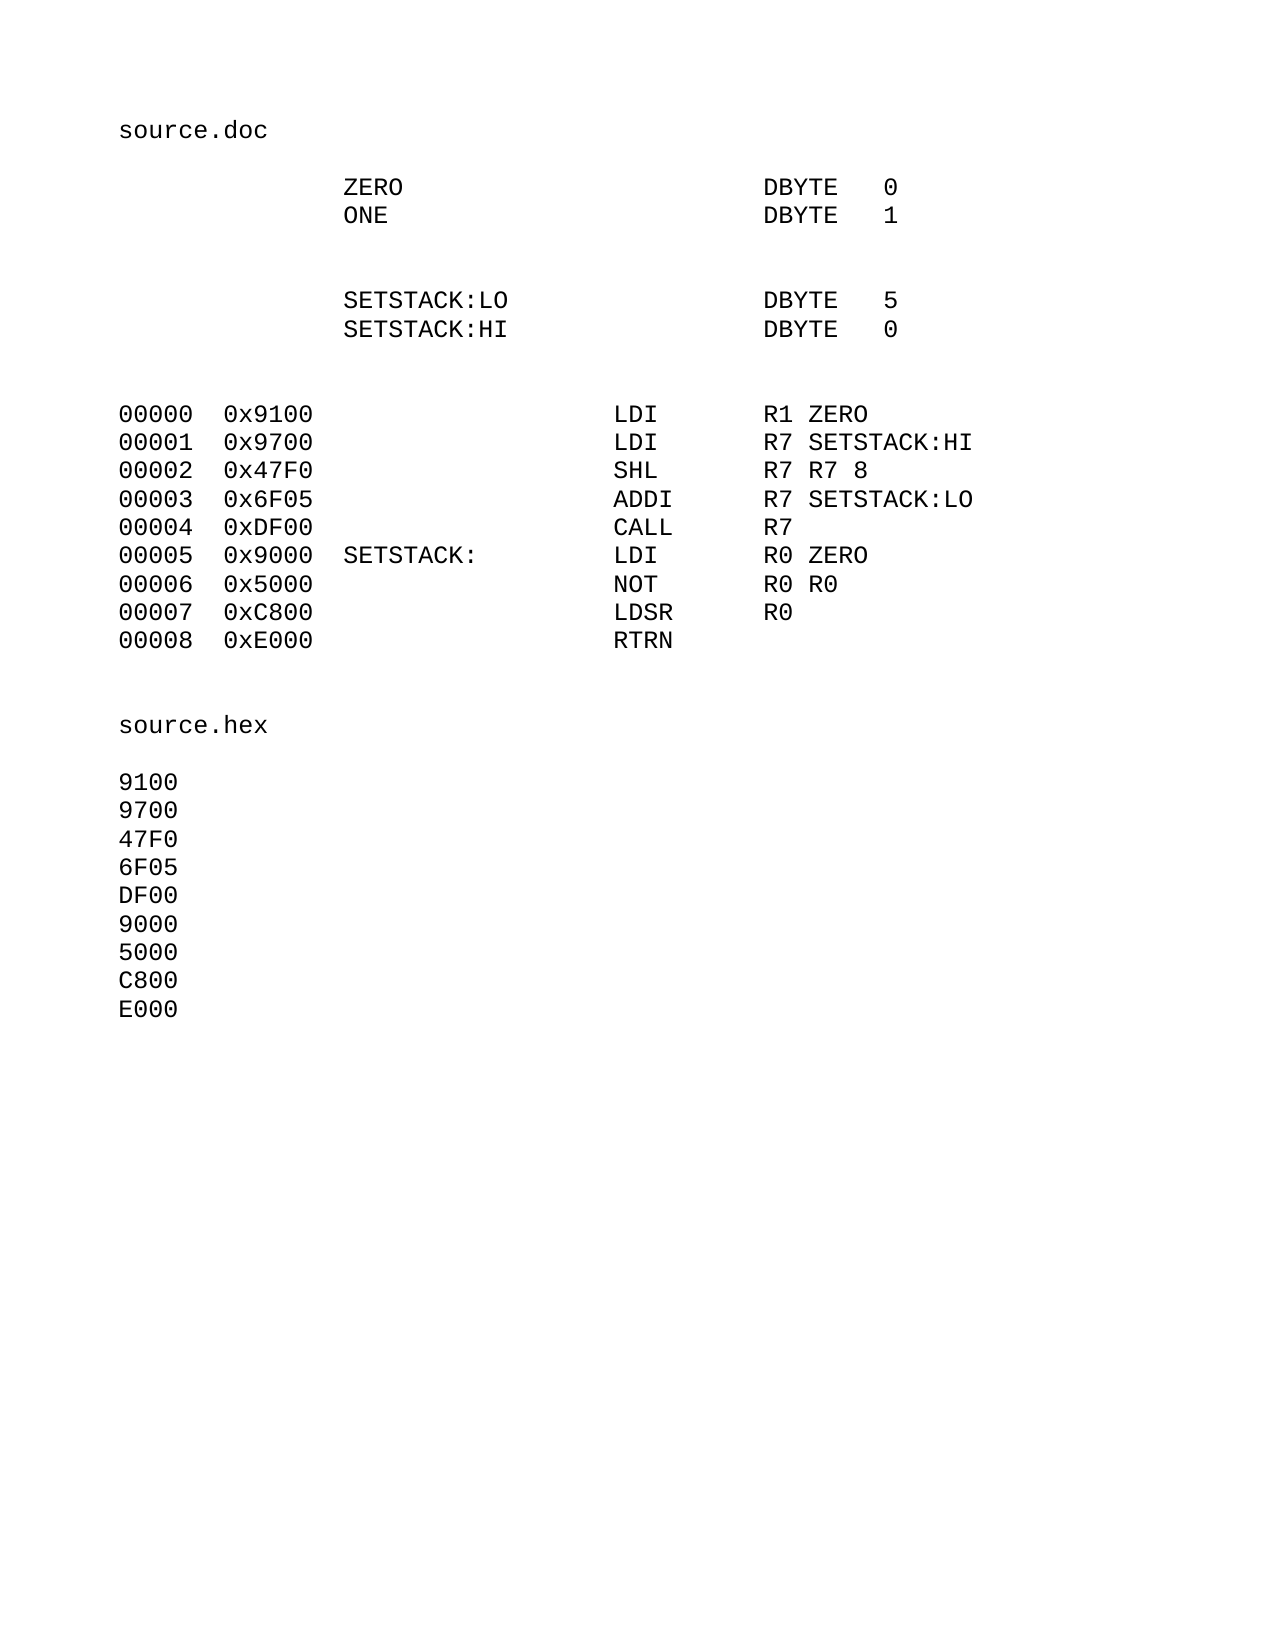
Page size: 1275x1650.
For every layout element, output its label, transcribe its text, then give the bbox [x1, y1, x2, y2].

text 9000 [118, 911, 1157, 940]
text 00001 0x9700 LDI R7 SETSTACK:HI [118, 430, 1157, 458]
text 00006 0x5000 NOT R0 R0 [118, 571, 1157, 600]
text 00000 0x9100 LDI R1 ZERO [118, 401, 1157, 430]
text SETSTACK:HI DBYTE 0 [118, 316, 1157, 345]
text SETSTACK:LO DBYTE 5 [118, 288, 1157, 316]
text 9100 [118, 770, 1157, 798]
text 5000 [118, 940, 1157, 968]
text 00002 0x47F0 SHL R7 R7 8 [118, 458, 1157, 486]
text C800 [118, 968, 1157, 996]
text source.doc [118, 118, 1157, 146]
text 00005 0x9000 SETSTACK: LDI R0 ZERO [118, 543, 1157, 571]
text source.hex [118, 713, 1157, 741]
text 00004 0xDF00 CALL R7 [118, 515, 1157, 543]
text ZERO DBYTE 0 [118, 175, 1157, 203]
text DF00 [118, 883, 1157, 911]
text 9700 [118, 798, 1157, 826]
text E000 [118, 996, 1157, 1025]
text 00007 0xC800 LDSR R0 [118, 600, 1157, 628]
text 47F0 [118, 826, 1157, 855]
text ONE DBYTE 1 [118, 203, 1157, 231]
text 00008 0xE000 RTRN [118, 628, 1157, 656]
text 6F05 [118, 855, 1157, 883]
text 00003 0x6F05 ADDI R7 SETSTACK:LO [118, 486, 1157, 515]
